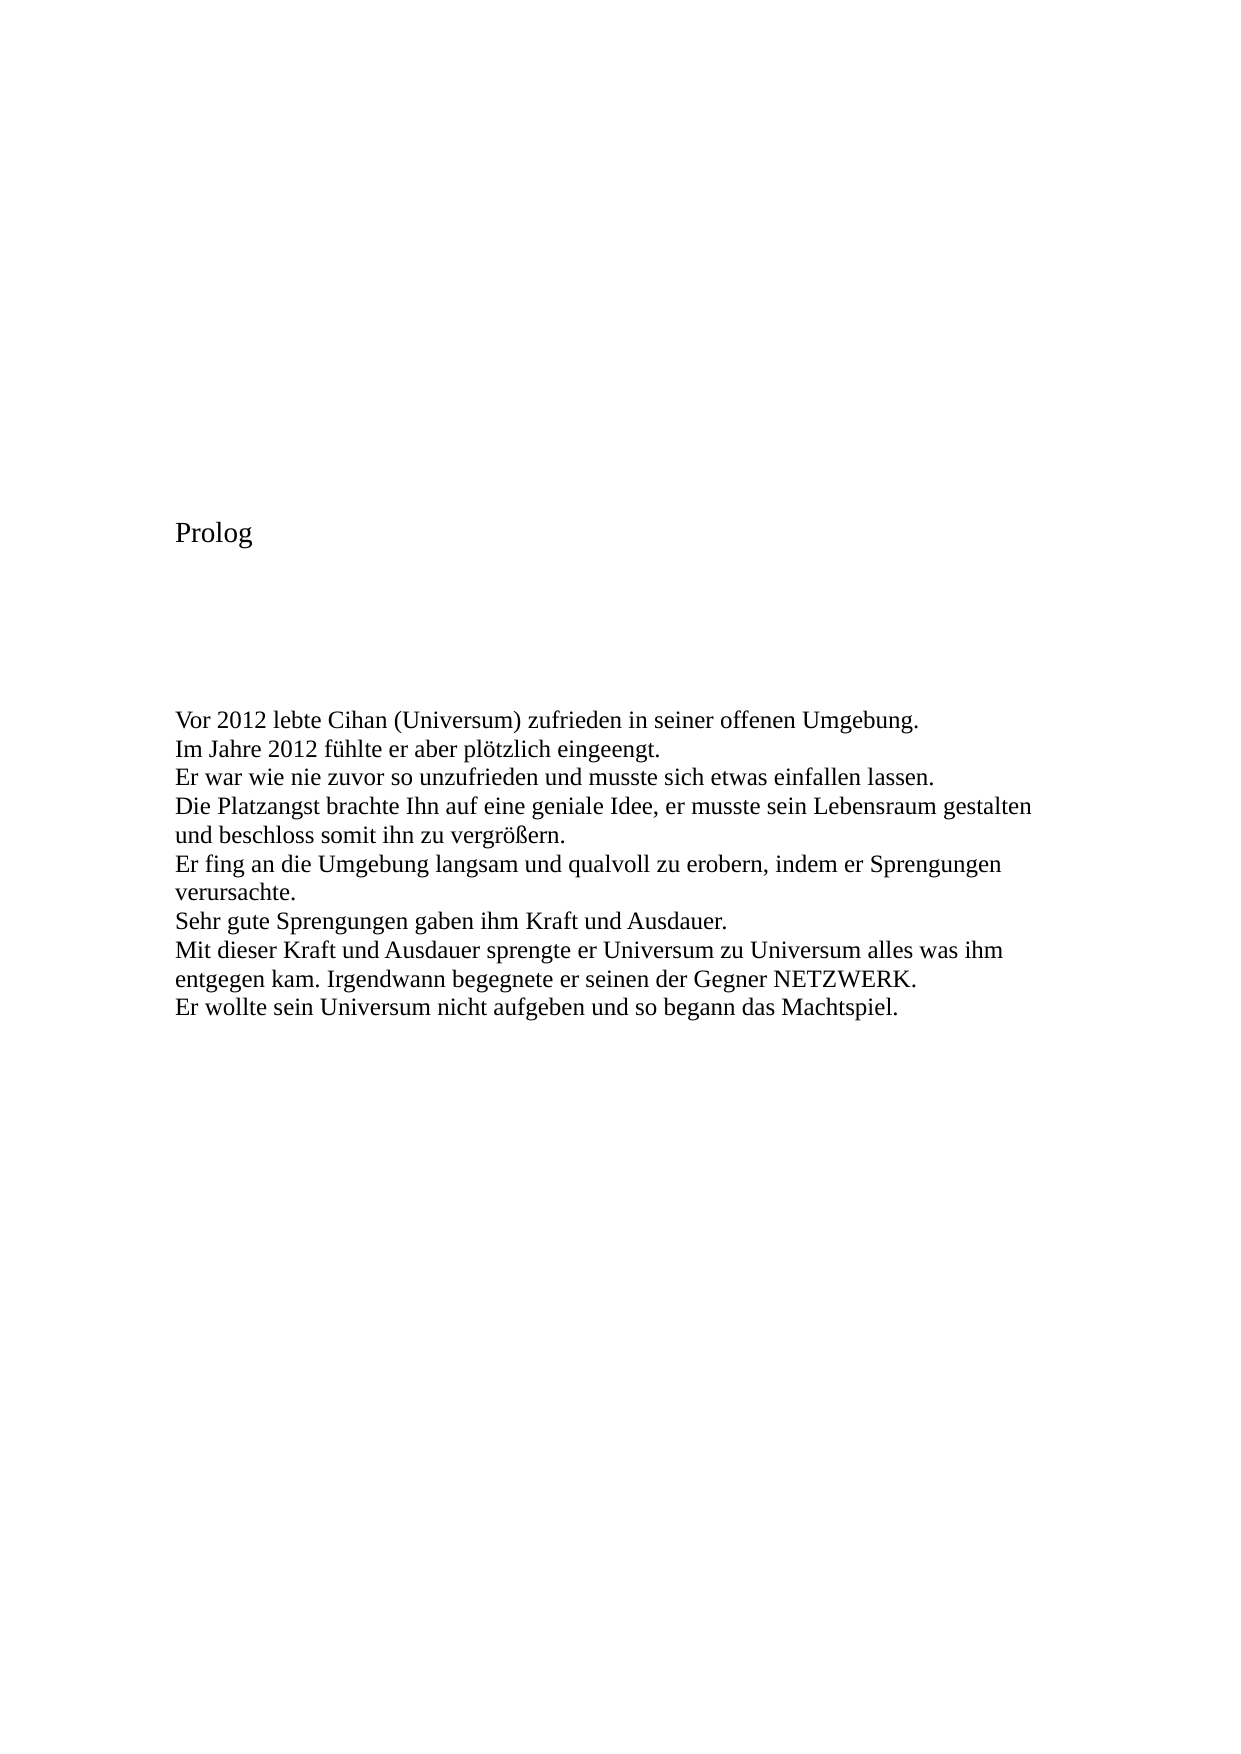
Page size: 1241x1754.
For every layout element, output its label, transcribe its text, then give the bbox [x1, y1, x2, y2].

text Die Platzangst brachte Ihn auf eine geniale Idee, er musste sein Lebensraum gestalten und beschloss somit ihn zu vergrößern. [175, 791, 1071, 849]
subtitle Prolog [175, 515, 1071, 549]
text Im Jahre 2012 fühlte er aber plötzlich eingeengt. [175, 734, 1071, 762]
text Vor 2012 lebte Cihan (Universum) zufrieden in seiner offenen Umgebung. [175, 705, 1071, 734]
text Mit dieser Kraft und Ausdauer sprengte er Universum zu Universum alles was ihm entgegen kam. Irgendwann begegnete er seinen der Gegner NETZWERK. [175, 935, 1071, 992]
text Er fing an die Umgebung langsam und qualvoll zu erobern, indem er Sprengungen verursachte. [175, 849, 1071, 906]
text Sehr gute Sprengungen gaben ihm Kraft und Ausdauer. [175, 906, 1071, 935]
text Er wollte sein Universum nicht aufgeben und so begann das Machtspiel. [175, 992, 1071, 1021]
text Er war wie nie zuvor so unzufrieden und musste sich etwas einfallen lassen. [175, 762, 1071, 791]
